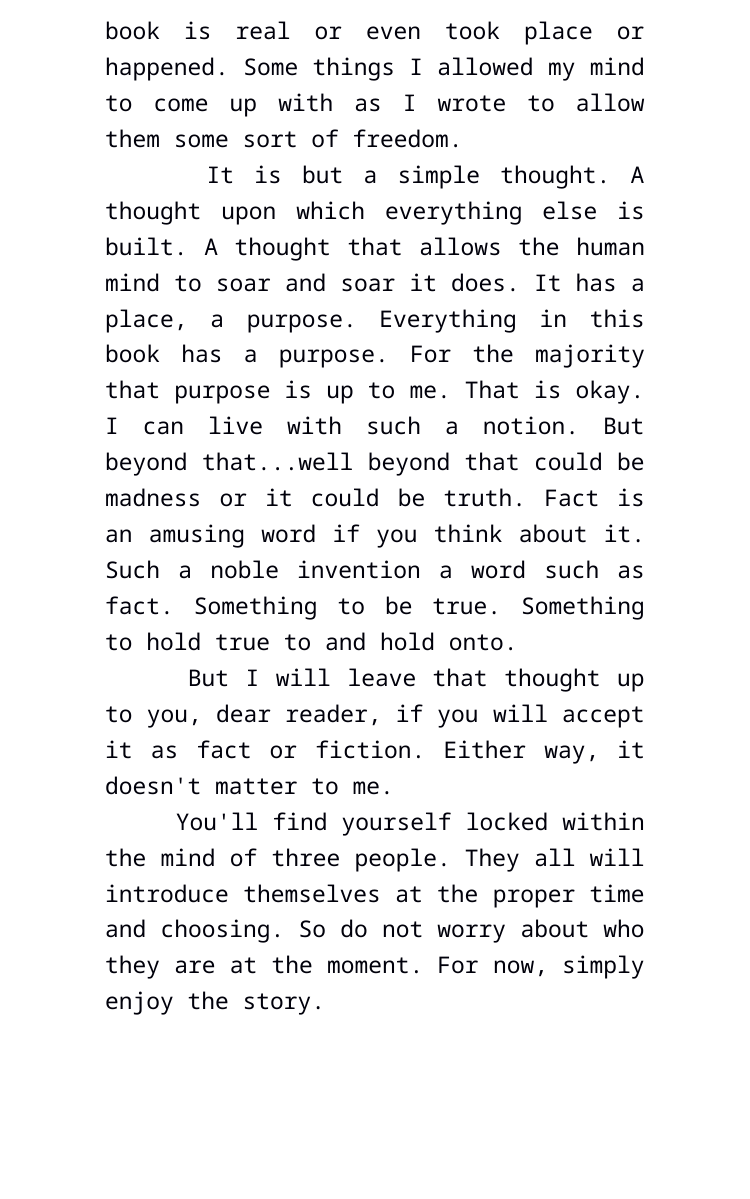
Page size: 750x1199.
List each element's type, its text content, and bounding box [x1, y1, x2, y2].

text But I will leave that thought up to you, dear reader, if you will accept it as fact or fiction. Either way, it doesn't matter to me. [105, 662, 645, 801]
text book is real or even took place or happened. Some things I allowed my mind to come up with as I wrote to allow them some sort of freedom. [105, 15, 645, 154]
text It is but a simple thought. A thought upon which everything else is built. A thought that allows the human mind to soar and soar it does. It has a place, a purpose. Everything in this book has a purpose. For the majority that purpose is up to me. That is okay. I can live with such a notion. But beyond that...well beyond that could be madness or it could be truth. Fact is an amusing word if you think about it. Such a noble invention a word such as fact. Something to be true. Something to hold true to and hold onto. [105, 159, 645, 657]
text You'll find yourself locked within the mind of three people. They all will introduce themselves at the proper time and choosing. So do not worry about who they are at the moment. For now, simply enjoy the story. [105, 806, 645, 1017]
